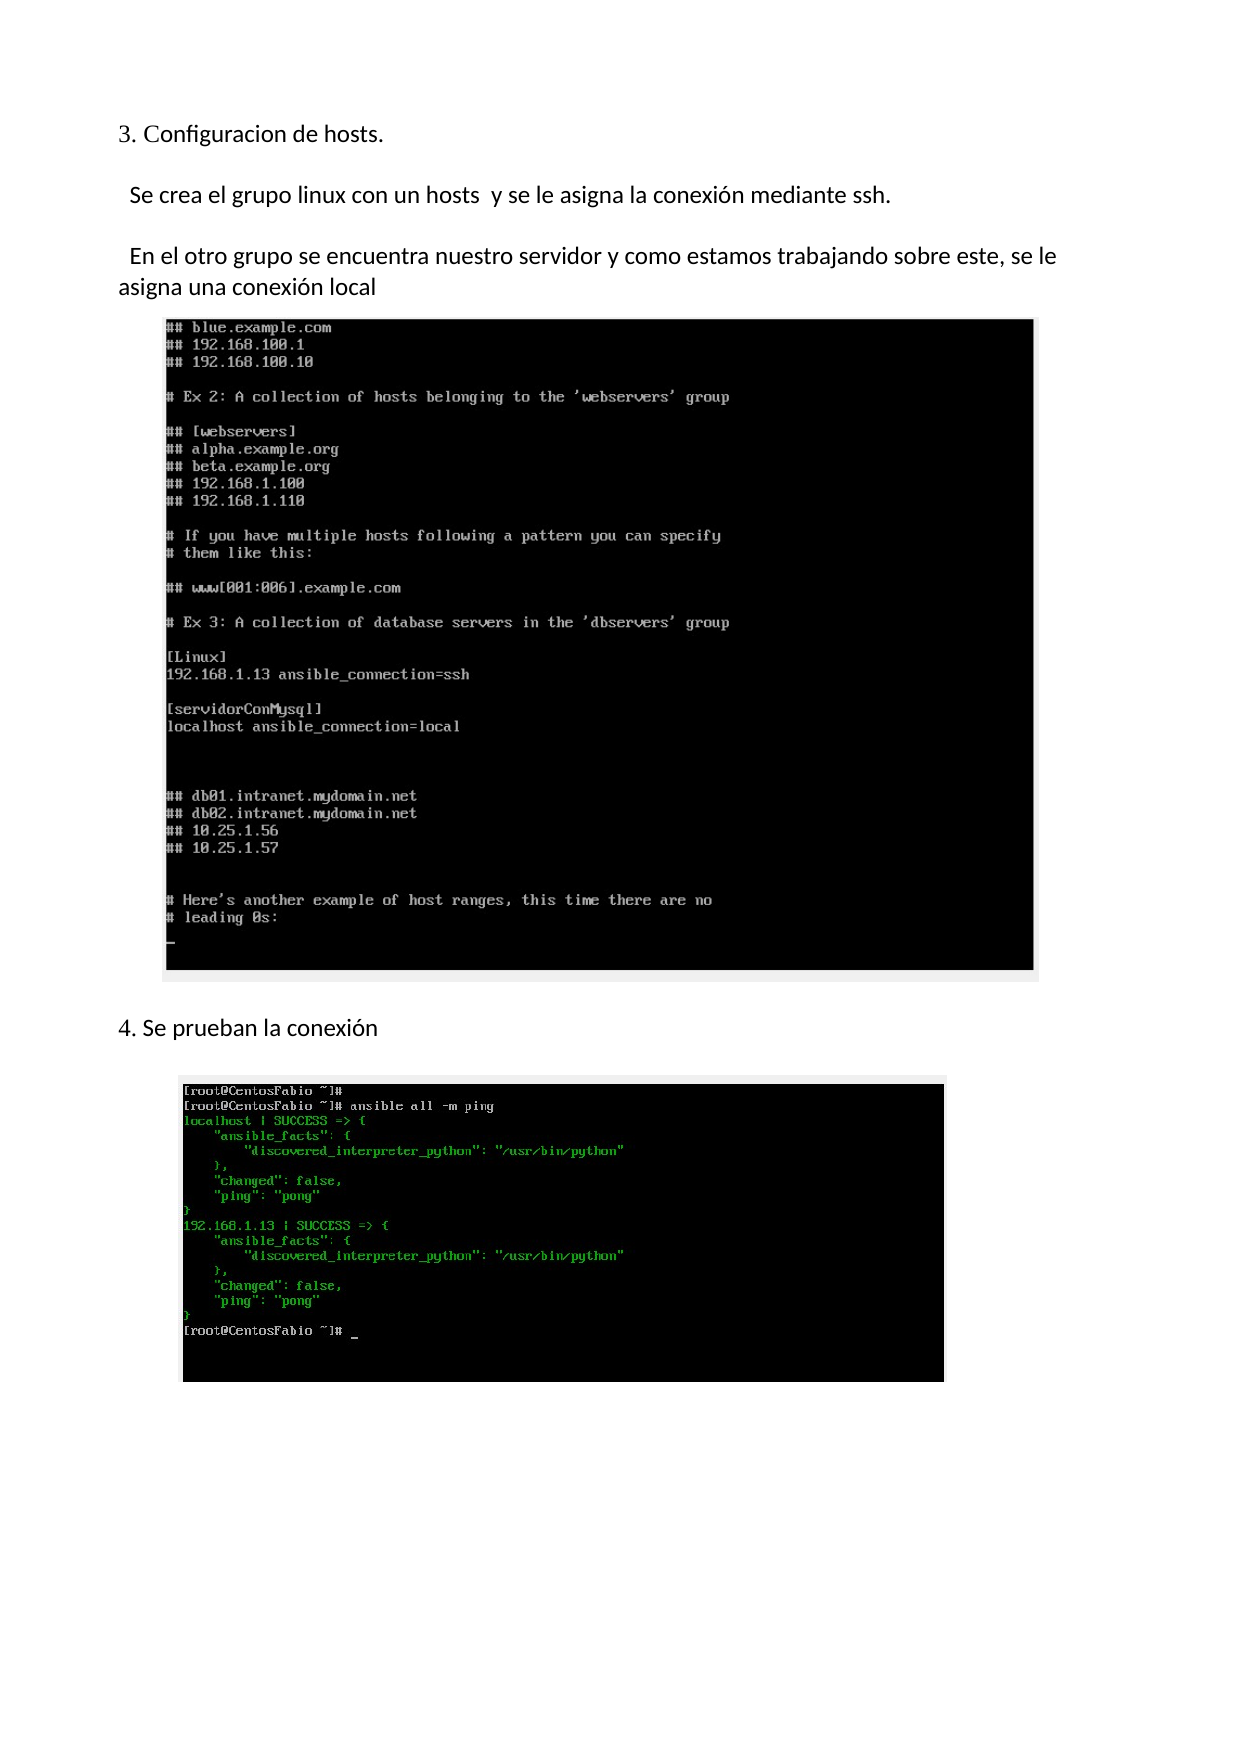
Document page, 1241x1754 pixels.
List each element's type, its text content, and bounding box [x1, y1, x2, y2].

text 3. Configuracion de hosts. [118, 118, 1122, 149]
picture [162, 317, 1039, 982]
text 4. Se prueban la conexión [118, 1012, 1122, 1043]
picture [178, 1075, 947, 1382]
text Se crea el grupo linux con un hosts y se le asigna la conexión mediante ssh. [118, 179, 1122, 210]
text En el otro grupo se encuentra nuestro servidor y como estamos trabajando sobre este, se le asigna una conexión local [118, 240, 1122, 301]
